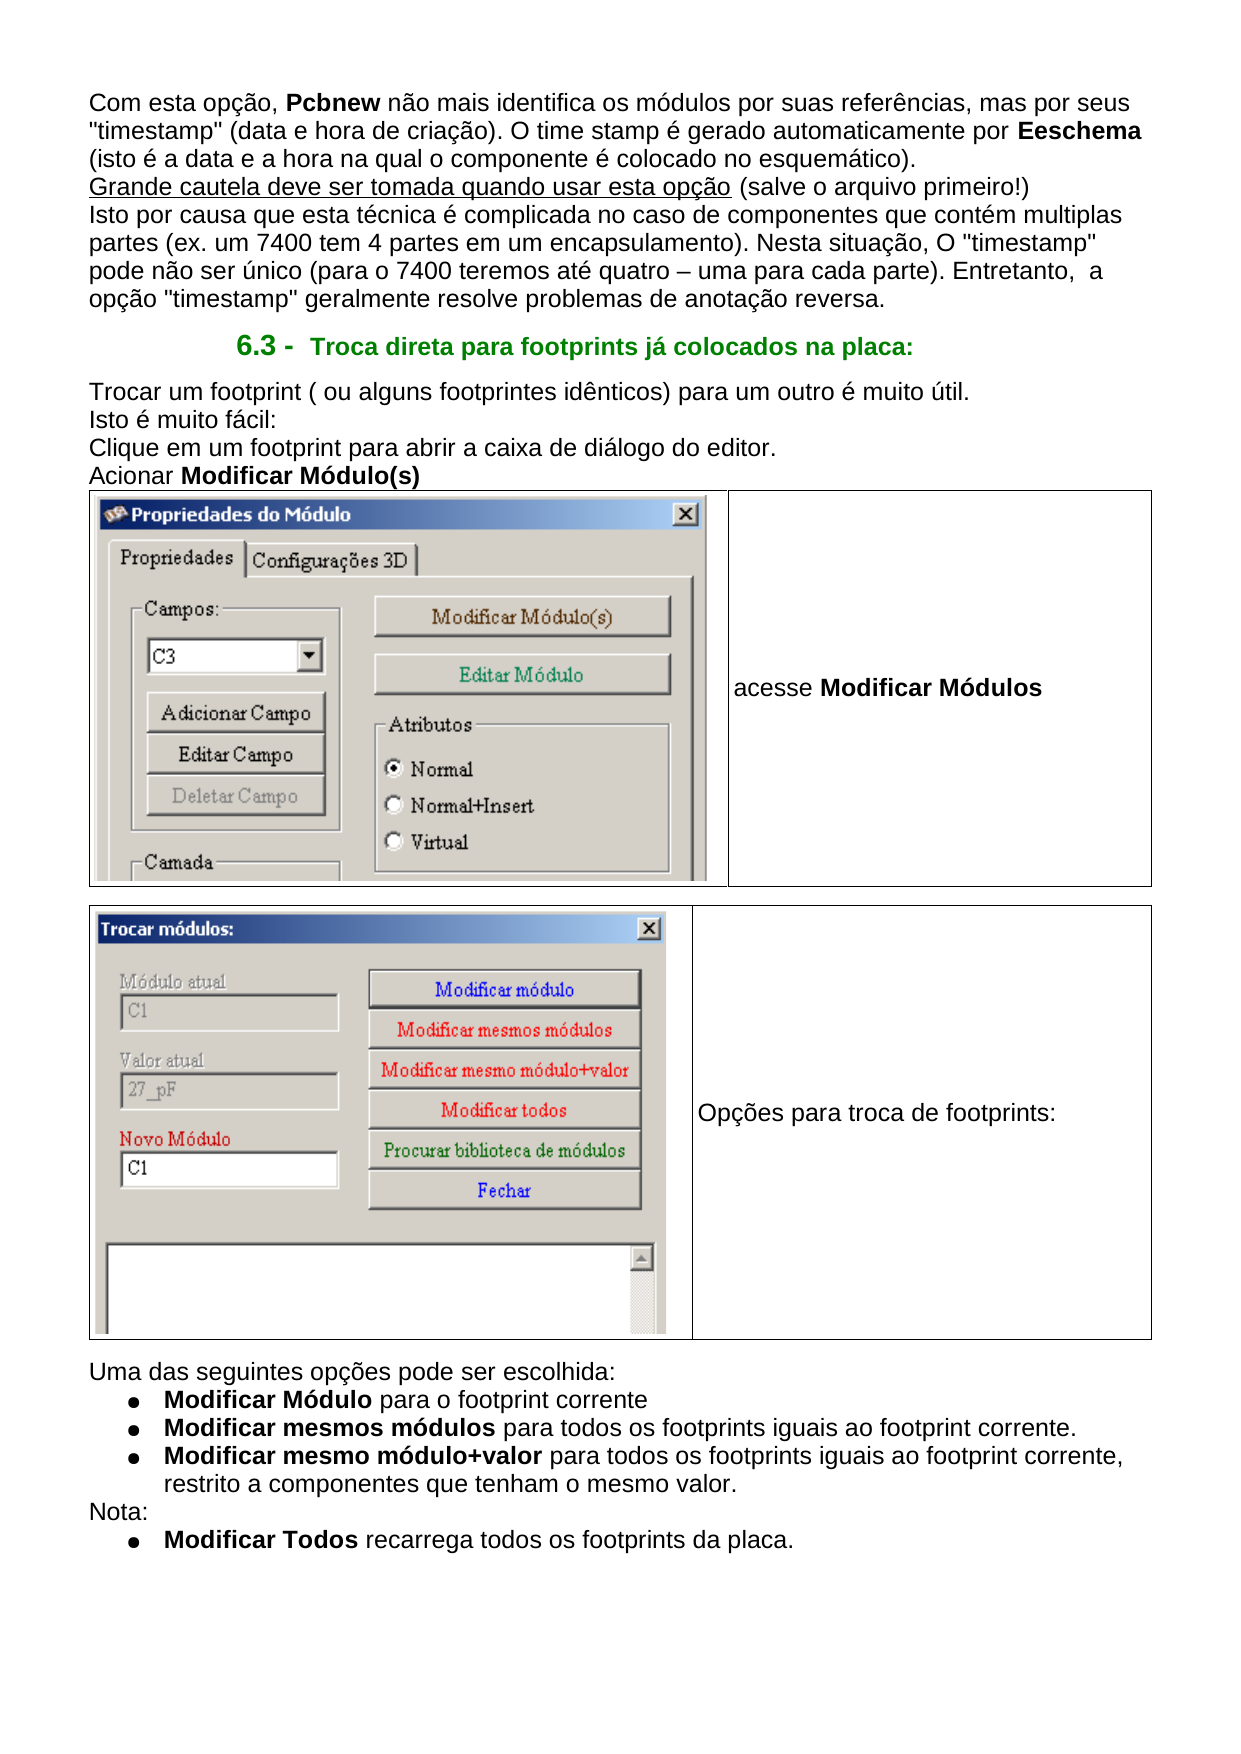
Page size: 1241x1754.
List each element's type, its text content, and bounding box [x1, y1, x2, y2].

text Isto por causa que esta técnica é complicada no caso de componentes que contém multiplas partes (ex. um 7400 tem 4 partes em um encapsulamento). Nesta situação, O "timestamp" pode não ser único (para o 7400 teremos até quatro – uma para cada parte). Entretanto, a opção "timestamp" geralmente resolve problemas de anotação reversa. [88, 201, 1152, 313]
text Grande cautela deve ser tomada quando usar esta opção (salve o arquivo primeiro!) [88, 173, 1152, 201]
text Nota: [88, 1498, 1152, 1526]
text Com esta opção, Pcbnew não mais identifica os módulos por suas referências, mas por seus "timestamp" (data e hora de criação). O time stamp é gerado automaticamente por Eeschema (isto é a data e a hora na qual o componente é colocado no esquemático). [88, 88, 1152, 173]
table_header Opções para troca de footprints: [693, 906, 1151, 1339]
list Modificar mesmos módulos para todos os footprints iguais ao footprint corrente. [126, 1414, 1152, 1442]
list Modificar mesmo módulo+valor para todos os footprints iguais ao footprint corrente, restrito a componentes que tenham o mesmo valor. [126, 1442, 1152, 1498]
list Modificar Módulo para o footprint corrente [126, 1386, 1152, 1414]
table_header acesse Modificar Módulos [729, 491, 1151, 886]
text Uma das seguintes opções pode ser escolhida: [88, 1358, 1152, 1386]
list Modificar Todos recarrega todos os footprints da placa. [126, 1526, 1152, 1554]
text Clique em um footprint para abrir a caixa de diálogo do editor. [88, 434, 1152, 462]
picture [94, 910, 667, 1334]
text Isto é muito fácil: [88, 406, 1152, 434]
text Acionar Modificar Módulo(s) [88, 462, 1152, 490]
picture [94, 495, 707, 881]
text Trocar um footprint ( ou alguns footprintes idênticos) para um outro é muito útil. [88, 378, 1152, 406]
table_header [90, 491, 727, 886]
subtitle Troca direta para footprints já colocados na placa: [162, 329, 1152, 361]
table_header [90, 906, 692, 1339]
